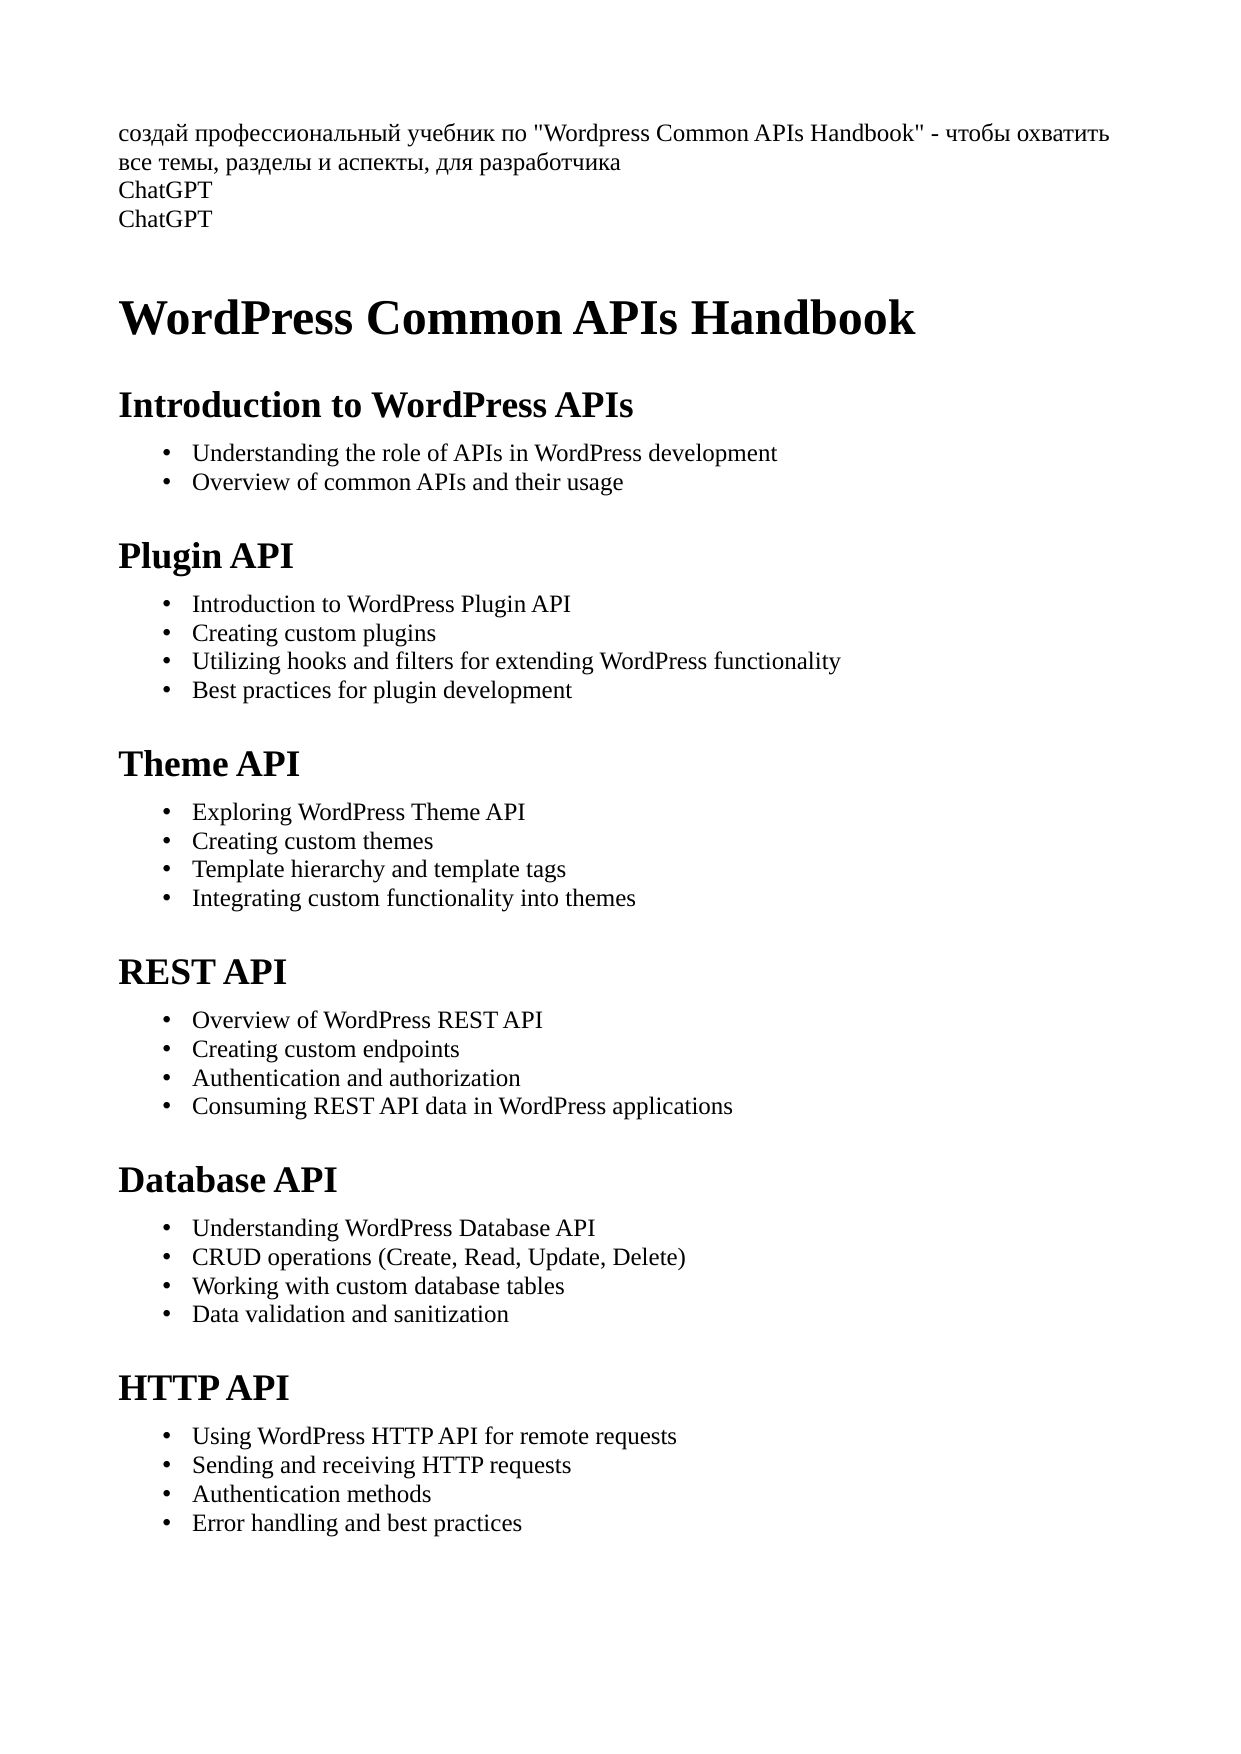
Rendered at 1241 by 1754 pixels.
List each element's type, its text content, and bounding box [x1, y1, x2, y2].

list Creating custom themes [162, 826, 1122, 854]
list Exploring WordPress Theme API [162, 797, 1122, 826]
list Authentication methods [162, 1479, 1122, 1508]
list Integrating custom functionality into themes [162, 883, 1122, 912]
list Using WordPress HTTP API for remote requests [162, 1421, 1122, 1450]
text ChatGPT [118, 204, 1122, 233]
subtitle WordPress Common APIs Handbook [118, 288, 1122, 345]
list Working with custom database tables [162, 1271, 1122, 1299]
list Error handling and best practices [162, 1508, 1122, 1536]
list Understanding the role of APIs in WordPress development [162, 438, 1122, 467]
list Sending and receiving HTTP requests [162, 1450, 1122, 1479]
list Introduction to WordPress Plugin API [162, 589, 1122, 618]
list Consuming REST API data in WordPress applications [162, 1091, 1122, 1120]
subtitle REST API [118, 949, 1122, 993]
text ChatGPT [118, 176, 1122, 204]
subtitle Theme API [118, 741, 1122, 784]
list Creating custom plugins [162, 618, 1122, 646]
list Overview of common APIs and their usage [162, 467, 1122, 496]
list Template hierarchy and template tags [162, 854, 1122, 883]
list Authentication and authorization [162, 1063, 1122, 1091]
list Utilizing hooks and filters for extending WordPress functionality [162, 646, 1122, 675]
subtitle Plugin API [118, 533, 1122, 576]
text создай профессиональный учебник по "Wordpress Common APIs Handbook" - чтобы охватить все темы, разделы и аспекты, для разработчика [118, 118, 1122, 176]
list CRUD operations (Create, Read, Update, Delete) [162, 1242, 1122, 1271]
list Data validation and sanitization [162, 1299, 1122, 1328]
list Creating custom endpoints [162, 1034, 1122, 1063]
list Best practices for plugin development [162, 675, 1122, 704]
subtitle Database API [118, 1158, 1122, 1201]
list Overview of WordPress REST API [162, 1005, 1122, 1034]
subtitle HTTP API [118, 1366, 1122, 1409]
subtitle Introduction to WordPress APIs [118, 383, 1122, 426]
list Understanding WordPress Database API [162, 1213, 1122, 1242]
